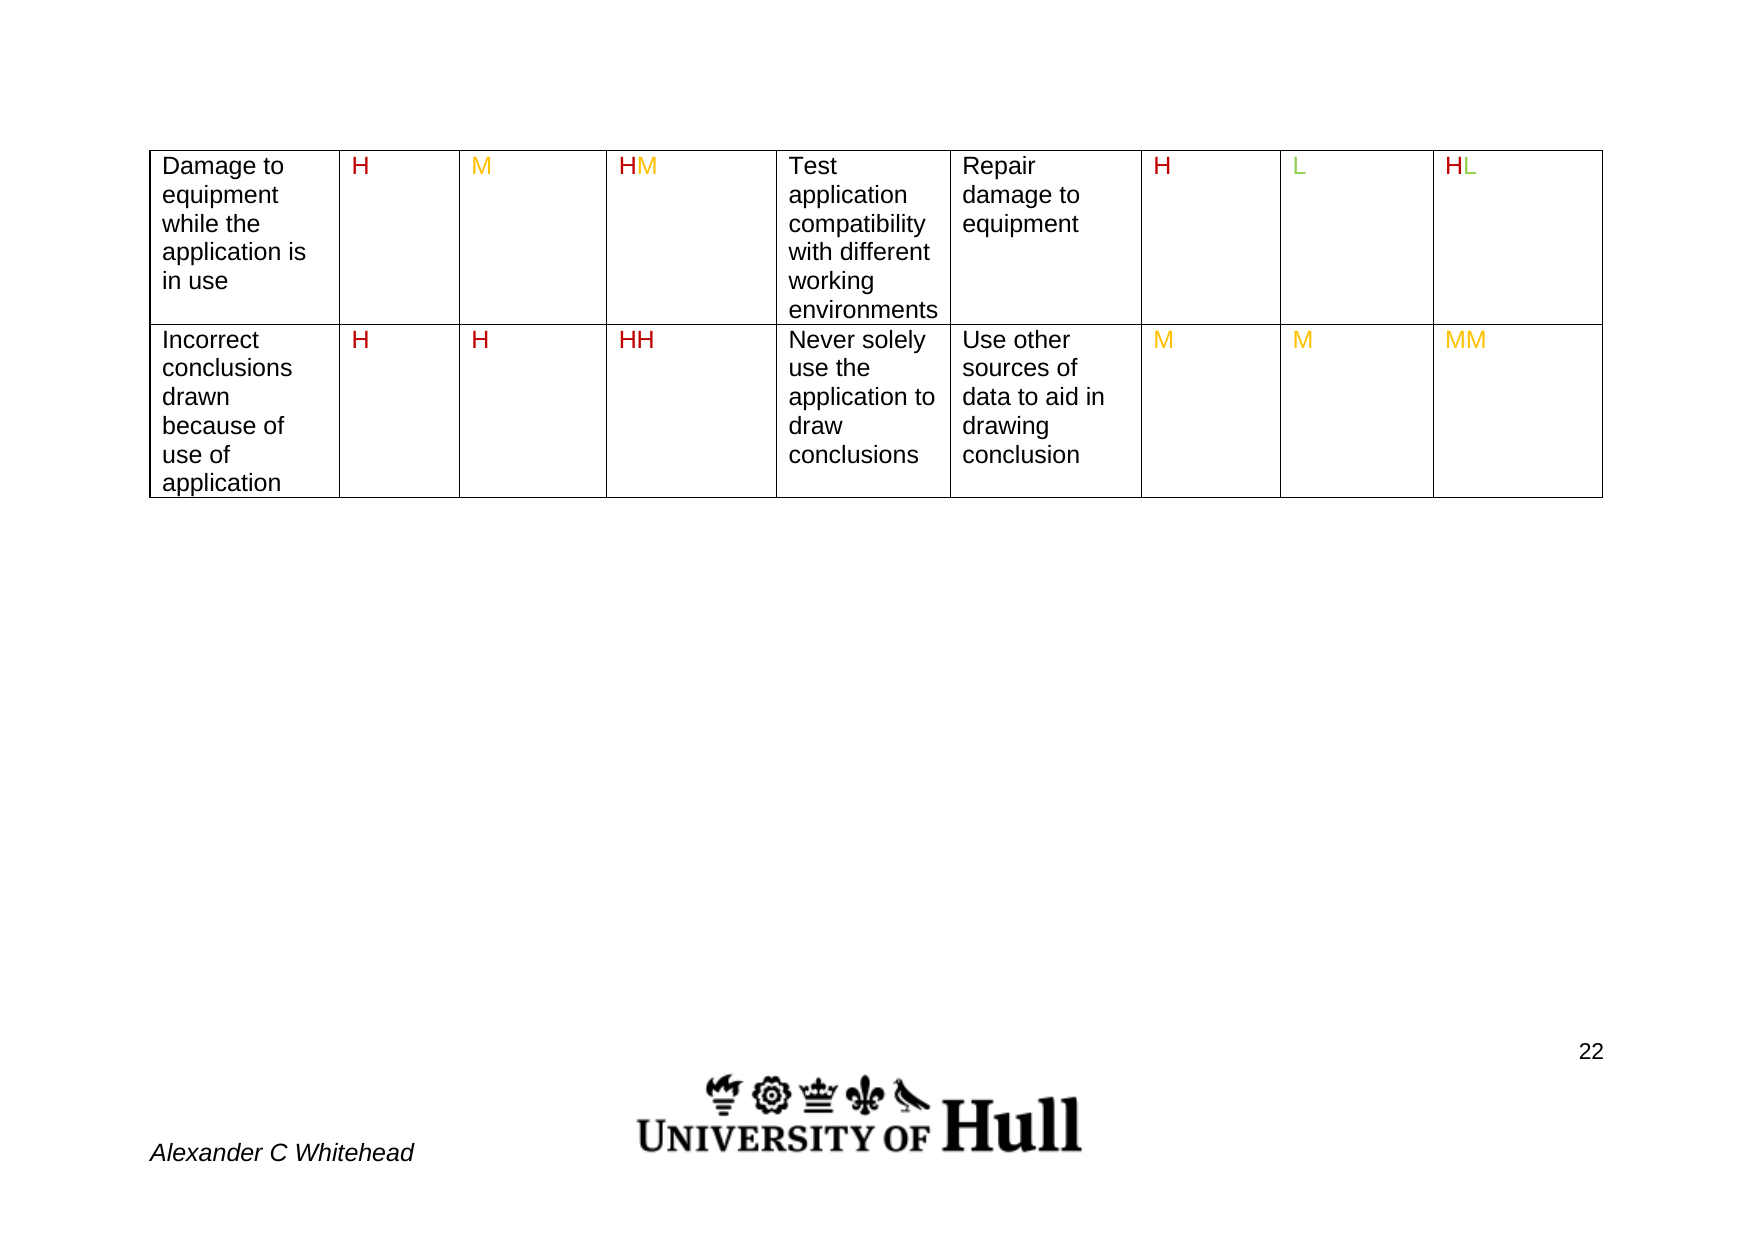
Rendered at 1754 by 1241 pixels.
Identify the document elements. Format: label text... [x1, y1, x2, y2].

table_cell M [1142, 325, 1280, 497]
table_cell H [340, 325, 459, 497]
table_cell Repair damage to equipment [951, 151, 1141, 323]
table_cell HH [607, 325, 776, 497]
table_cell HM [607, 151, 776, 323]
table_cell Incorrect conclusions drawn because of use of application [151, 325, 339, 497]
table_cell H [460, 325, 606, 497]
table_cell L [1281, 151, 1433, 323]
table_cell Use other sources of data to aid in drawing conclusion [951, 325, 1141, 497]
table_cell Never solely use the application to draw conclusions [777, 325, 950, 497]
table_cell HL [1434, 151, 1602, 323]
table_cell Damage to equipment while the application is in use [151, 151, 339, 323]
table_cell M [1281, 325, 1433, 497]
table_cell H [340, 151, 459, 323]
table_cell Test application compatibility with different working environments [777, 151, 950, 323]
table_cell M [460, 151, 606, 323]
picture [630, 1064, 1091, 1162]
table_cell MM [1434, 325, 1602, 497]
table_cell H [1142, 151, 1280, 323]
